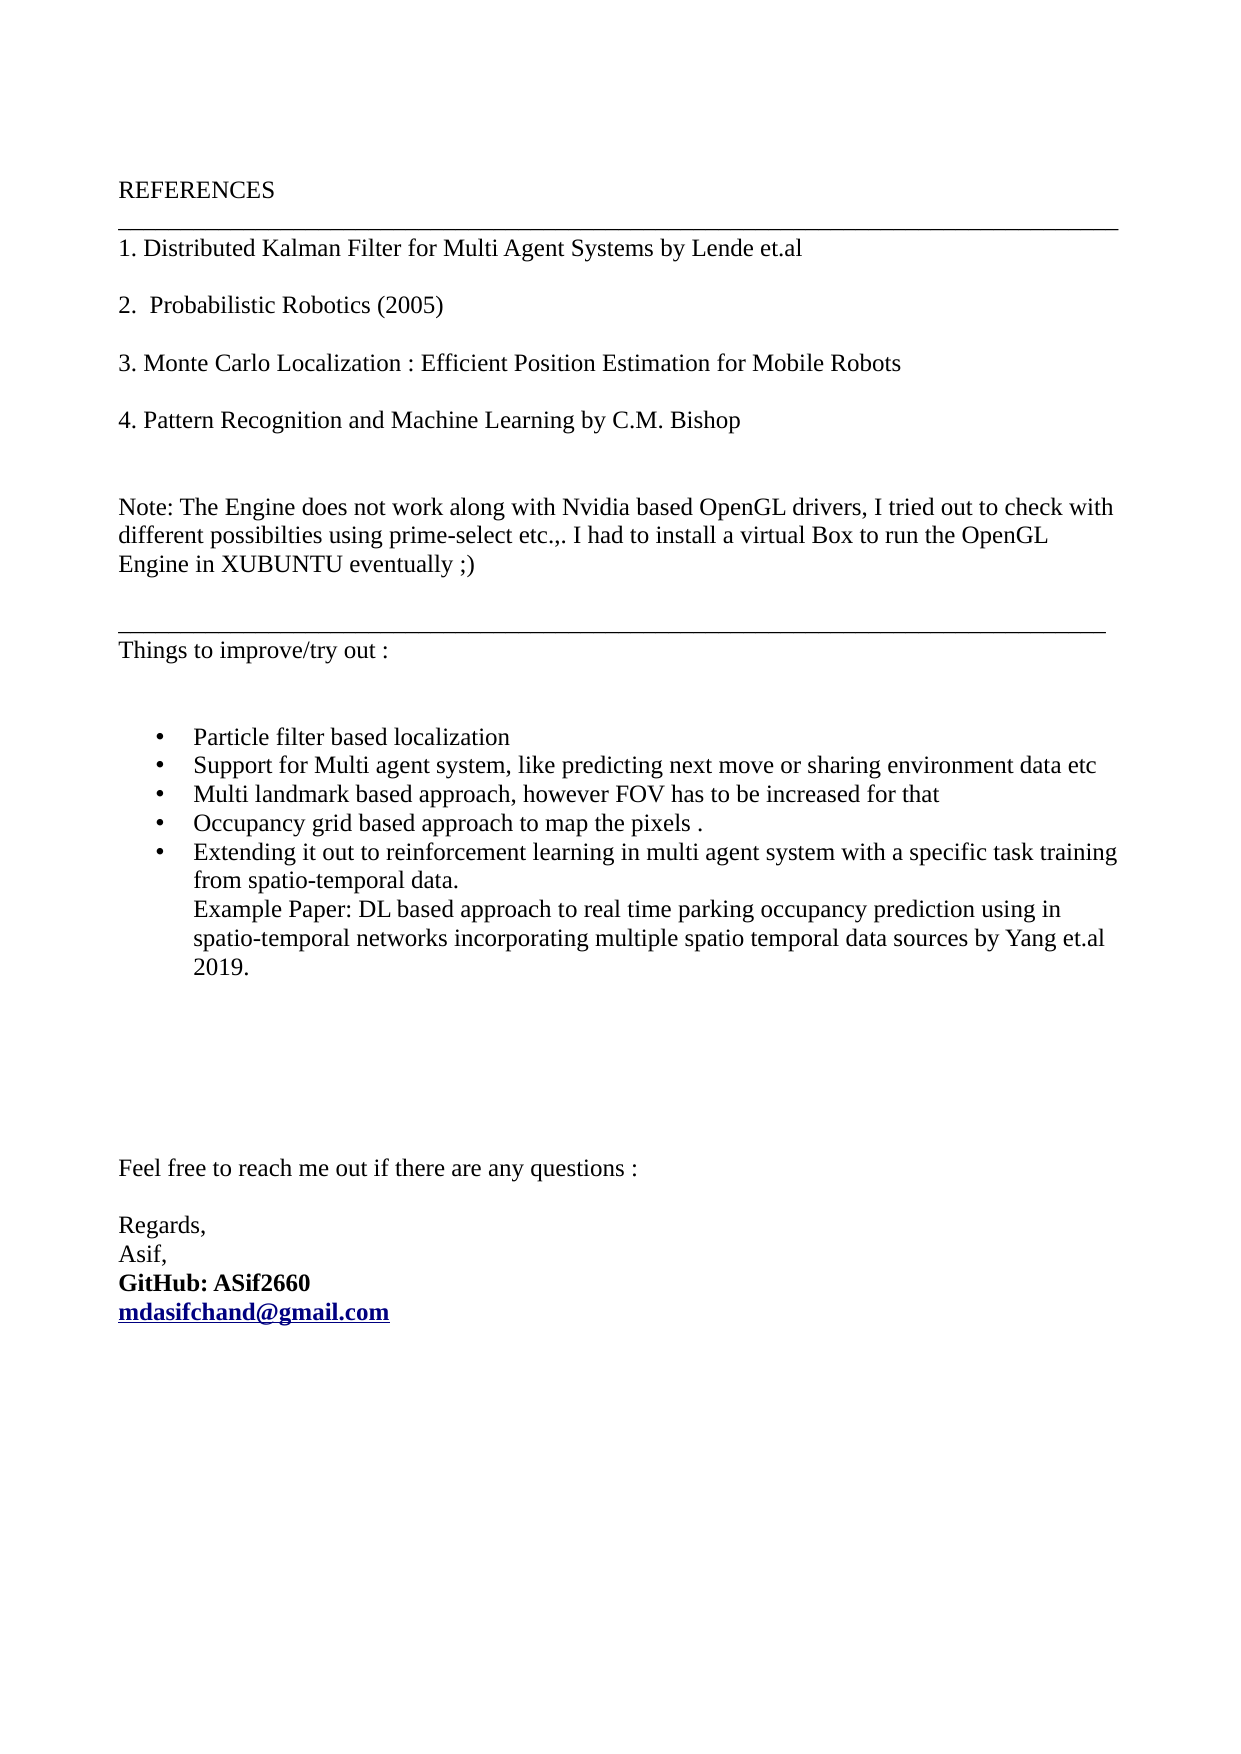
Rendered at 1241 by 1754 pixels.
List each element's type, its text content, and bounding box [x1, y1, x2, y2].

text Note: The Engine does not work along with Nvidia based OpenGL drivers, I tried out to check with different possibilties using prime-select etc.,. I had to install a virtual Box to run the OpenGL Engine in XUBUNTU eventually ;) [118, 492, 1122, 578]
list Particle filter based localization [156, 722, 1122, 751]
list Multi landmark based approach, however FOV has to be increased for that [156, 779, 1122, 808]
text Regards, [118, 1211, 1122, 1239]
text Feel free to reach me out if there are any questions : [118, 1153, 1122, 1182]
text 1. Distributed Kalman Filter for Multi Agent Systems by Lende et.al [118, 233, 1122, 262]
list Extending it out to reinforcement learning in multi agent system with a specific task training from spatio-temporal data. [156, 837, 1122, 894]
text Things to improve/try out : [118, 636, 1122, 664]
list Occupancy grid based approach to map the pixels . [156, 808, 1122, 837]
text _______________________________________________________________________________ [118, 607, 1122, 636]
list Example Paper: DL based approach to real time parking occupancy prediction using in spatio-temporal networks incorporating multiple spatio temporal data sources by Yang et.al 2019. [156, 894, 1122, 981]
text 4. Pattern Recognition and Machine Learning by C.M. Bishop [118, 406, 1122, 434]
text GitHub: ASif2660 [118, 1268, 1122, 1297]
text 3. Monte Carlo Localization : Efficient Position Estimation for Mobile Robots [118, 348, 1122, 377]
text Asif, [118, 1239, 1122, 1268]
text REFERENCES [118, 176, 1122, 204]
text 2. Probabilistic Robotics (2005) [118, 291, 1122, 319]
text ________________________________________________________________________________ [118, 204, 1122, 233]
text mdasifchand@gmail.com [118, 1297, 1122, 1326]
list Support for Multi agent system, like predicting next move or sharing environment data etc [156, 751, 1122, 779]
